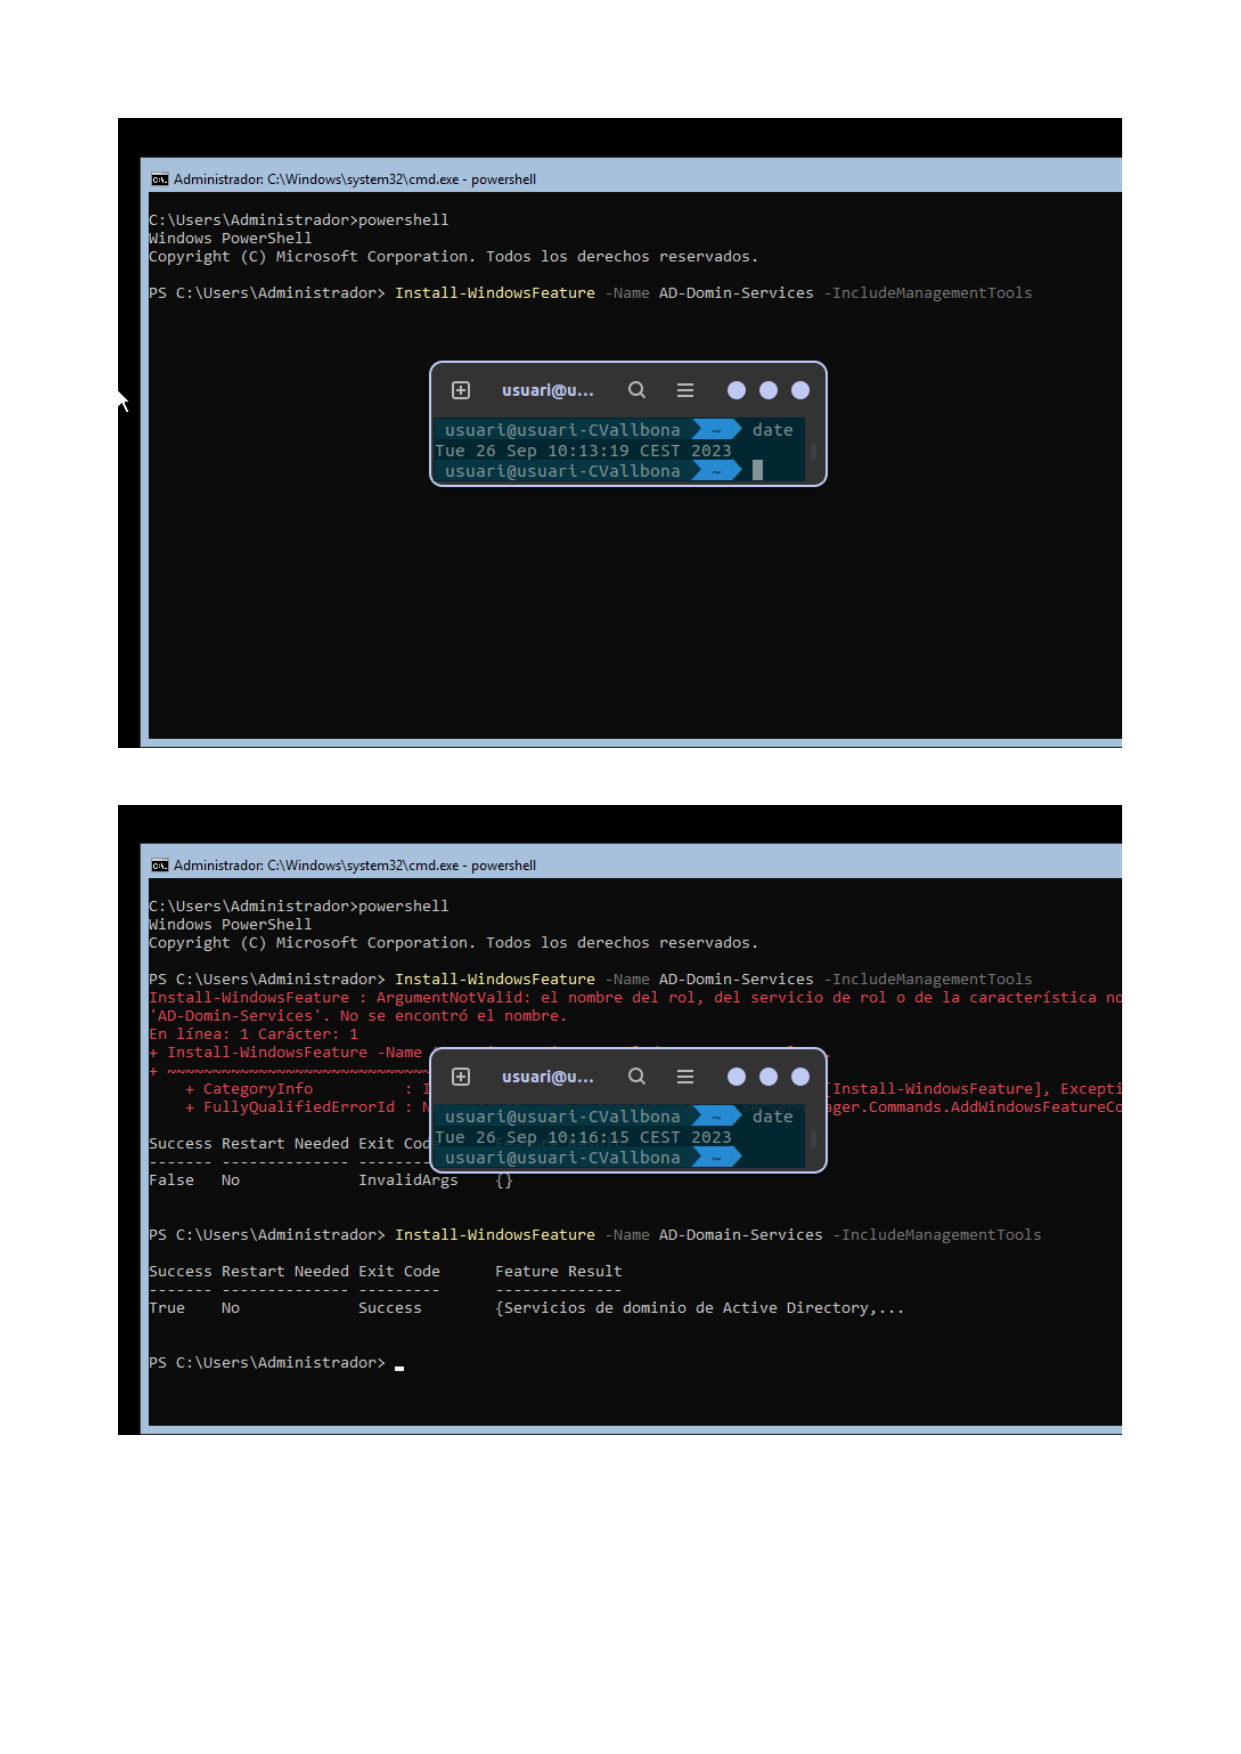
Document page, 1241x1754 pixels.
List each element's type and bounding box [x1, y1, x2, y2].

picture [118, 805, 1123, 1435]
picture [118, 118, 1123, 748]
